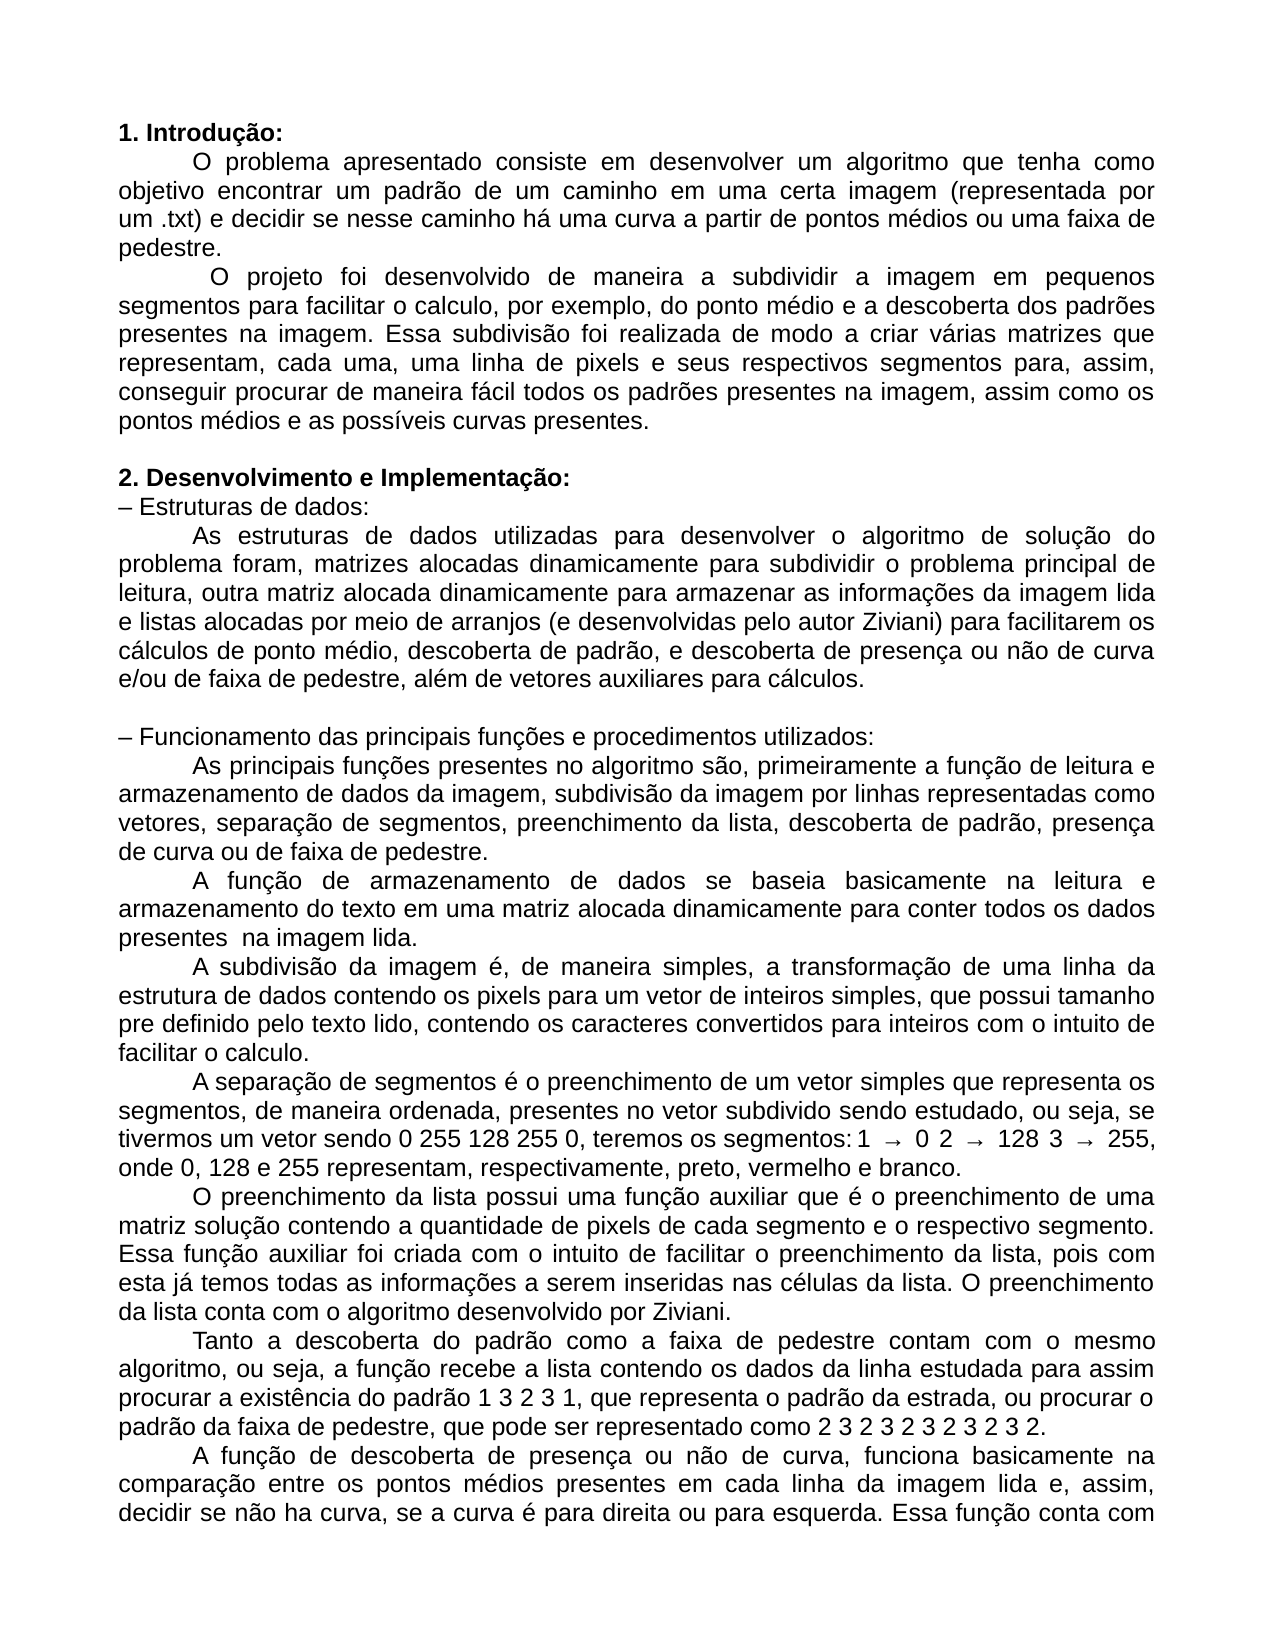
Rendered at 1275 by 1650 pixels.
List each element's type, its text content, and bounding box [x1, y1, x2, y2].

text O problema apresentado consiste em desenvolver um algoritmo que tenha como objetivo encontrar um padrão de um caminho em uma certa imagem (representada por um .txt) e decidir se nesse caminho há uma curva a partir de pontos médios ou uma faixa de pedestre. O projeto foi desenvolvido de maneira a subdividir a imagem em pequenos segmentos para facilitar o calculo, por exemplo, do ponto médio e a descoberta dos padrões presentes na imagem. Essa subdivisão foi realizada de modo a criar várias matrizes que representam, cada uma, uma linha de pixels e seus respectivos segmentos para, assim, conseguir procurar de maneira fácil todos os padrões presentes na imagem, assim como os pontos médios e as possíveis curvas presentes. [118, 147, 1157, 434]
text Tanto a descoberta do padrão como a faixa de pedestre contam com o mesmo algoritmo, ou seja, a função recebe a lista contendo os dados da linha estudada para assim procurar a existência do padrão 1 3 2 3 1, que representa o padrão da estrada, ou procurar o padrão da faixa de pedestre, que pode ser representado como 2 3 2 3 2 3 2 3 2 3 2. [118, 1326, 1157, 1441]
text 1. Introdução: [118, 118, 1157, 147]
text A separação de segmentos é o preenchimento de um vetor simples que representa os segmentos, de maneira ordenada, presentes no vetor subdivido sendo estudado, ou seja, se tivermos um vetor sendo 0 255 128 255 0, teremos os segmentos: 1 → 0 2 → 128 3 → 255, onde 0, 128 e 255 representam, respectivamente, preto, vermelho e branco. [118, 1067, 1157, 1182]
text As principais funções presentes no algoritmo são, primeiramente a função de leitura e armazenamento de dados da imagem, subdivisão da imagem por linhas representadas como vetores, separação de segmentos, preenchimento da lista, descoberta de padrão, presença de curva ou de faixa de pedestre. [118, 751, 1157, 866]
text A função de armazenamento de dados se baseia basicamente na leitura e armazenamento do texto em uma matriz alocada dinamicamente para conter todos os dados presentes na imagem lida. [118, 866, 1157, 952]
text – Estruturas de dados: [118, 492, 1157, 521]
text O preenchimento da lista possui uma função auxiliar que é o preenchimento de uma matriz solução contendo a quantidade de pixels de cada segmento e o respectivo segmento. Essa função auxiliar foi criada com o intuito de facilitar o preenchimento da lista, pois com esta já temos todas as informações a serem inseridas nas células da lista. O preenchimento da lista conta com o algoritmo desenvolvido por Ziviani. [118, 1182, 1157, 1326]
text 2. Desenvolvimento e Implementação: [118, 463, 1157, 492]
text A subdivisão da imagem é, de maneira simples, a transformação de uma linha da estrutura de dados contendo os pixels para um vetor de inteiros simples, que possui tamanho pre definido pelo texto lido, contendo os caracteres convertidos para inteiros com o intuito de facilitar o calculo. [118, 952, 1157, 1067]
text A função de descoberta de presença ou não de curva, funciona basicamente na comparação entre os pontos médios presentes em cada linha da imagem lida e, assim, decidir se não ha curva, se a curva é para direita ou para esquerda. Essa função conta com [118, 1441, 1157, 1527]
text – Funcionamento das principais funções e procedimentos utilizados: [118, 722, 1157, 751]
text As estruturas de dados utilizadas para desenvolver o algoritmo de solução do problema foram, matrizes alocadas dinamicamente para subdividir o problema principal de leitura, outra matriz alocada dinamicamente para armazenar as informações da imagem lida e listas alocadas por meio de arranjos (e desenvolvidas pelo autor Ziviani) para facilitarem os cálculos de ponto médio, descoberta de padrão, e descoberta de presença ou não de curva e/ou de faixa de pedestre, além de vetores auxiliares para cálculos. [118, 521, 1157, 693]
